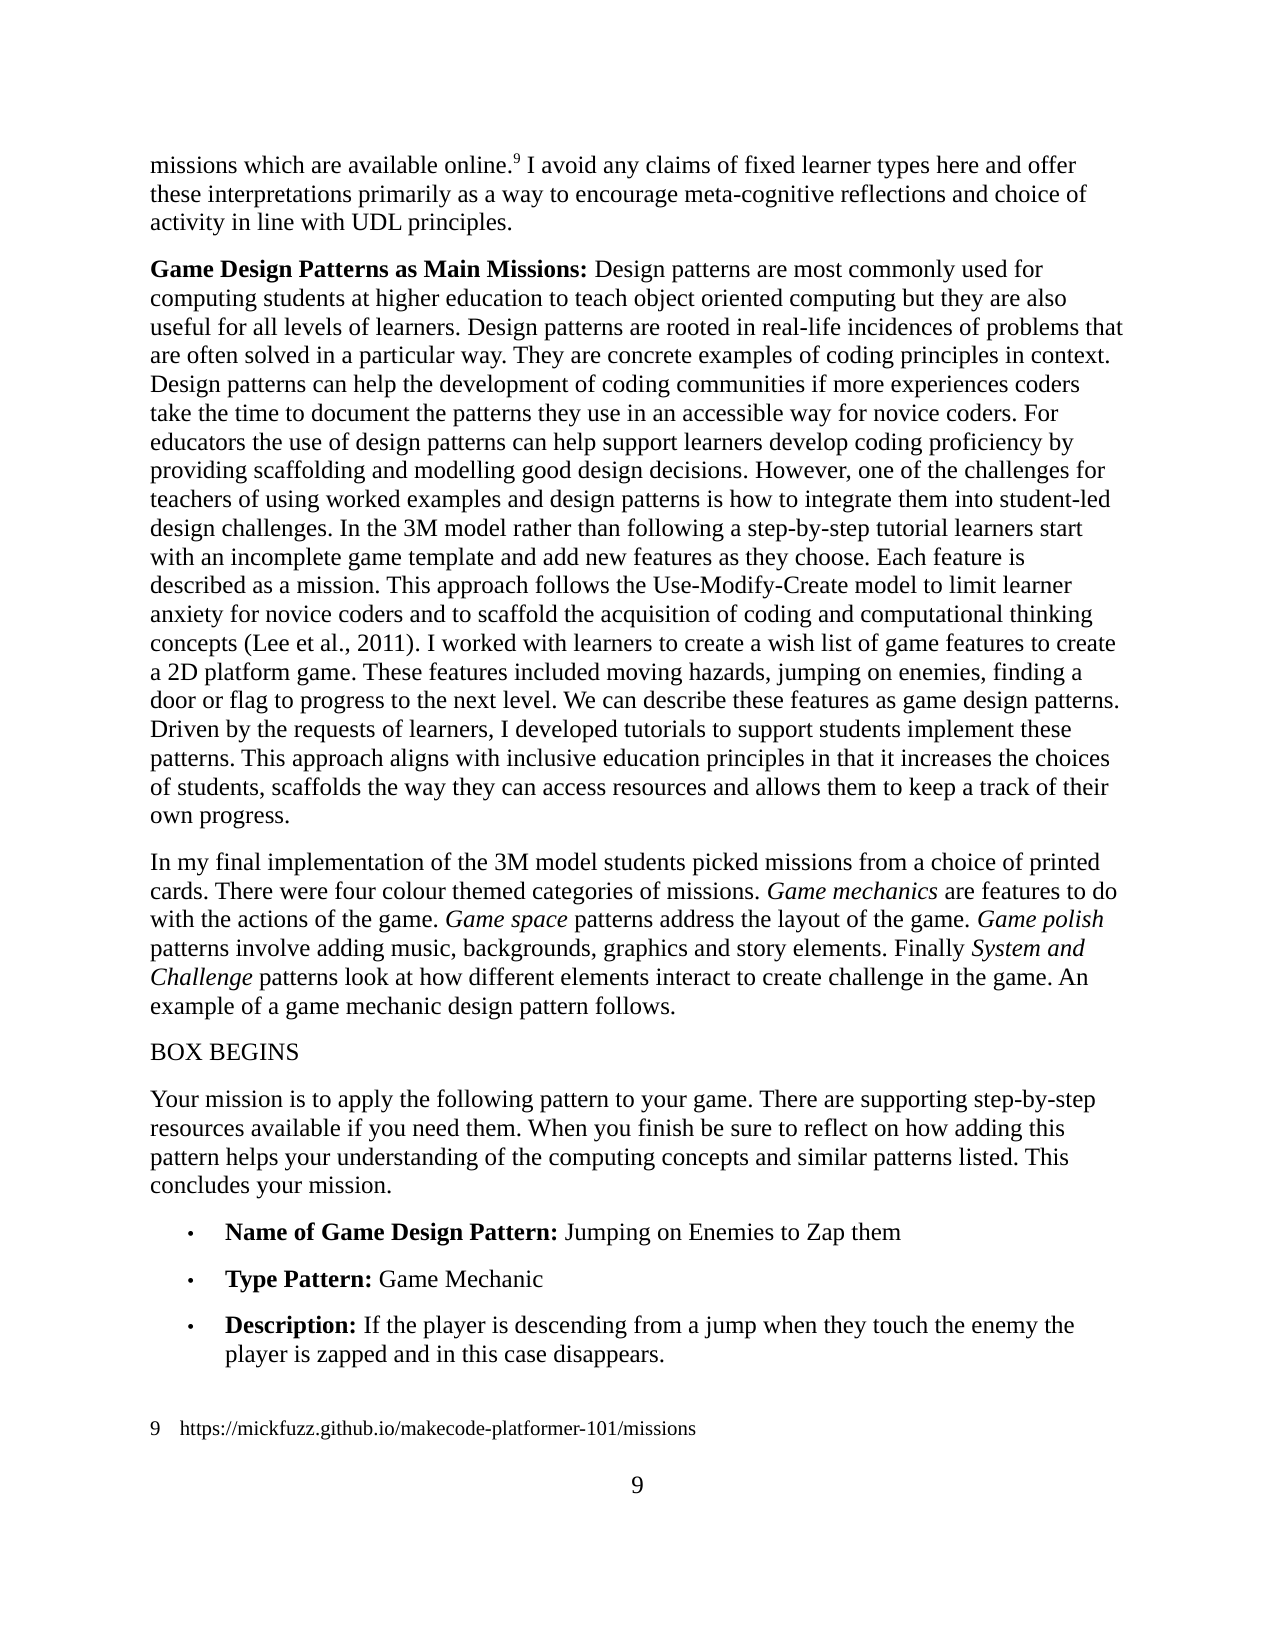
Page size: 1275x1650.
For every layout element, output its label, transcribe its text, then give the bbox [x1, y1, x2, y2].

text In my final implementation of the 3M model students picked missions from a choice of printed cards. There were four colour themed categories of missions. Game mechanics are features to do with the actions of the game. Game space patterns address the layout of the game. Game polish patterns involve adding music, backgrounds, graphics and story elements. Finally System and Challenge patterns look at how different elements interact to create challenge in the game. An example of a game mechanic design pattern follows. [150, 847, 1125, 1019]
list Description: If the player is descending from a jump when they touch the enemy the player is zapped and in this case disappears. [187, 1310, 1125, 1368]
list Type Pattern: Game Mechanic [187, 1264, 1125, 1292]
text Your mission is to apply the following pattern to your game. There are supporting step-by-step resources available if you need them. When you finish be sure to reflect on how adding this pattern helps your understanding of the computing concepts and similar patterns listed. This concludes your mission. [150, 1084, 1125, 1199]
list Name of Game Design Pattern: Jumping on Enemies to Zap them [187, 1217, 1125, 1246]
text Game Design Patterns as Main Missions: Design patterns are most commonly used for computing students at higher education to teach object oriented computing but they are also useful for all levels of learners. Design patterns are rooted in real-life incidences of problems that are often solved in a particular way. They are concrete examples of coding principles in context. Design patterns can help the development of coding communities if more experiences coders take the time to document the patterns they use in an accessible way for novice coders. For educators the use of design patterns can help support learners develop coding proficiency by providing scaffolding and modelling good design decisions. However, one of the challenges for teachers of using worked examples and design patterns is how to integrate them into student-led design challenges. In the 3M model rather than following a step-by-step tutorial learners start with an incomplete game template and add new features as they choose. Each feature is described as a mission. This approach follows the Use-Modify-Create model to limit learner anxiety for novice coders and to scaffold the acquisition of coding and computational thinking concepts (Lee et al., 2011). I worked with learners to create a wish list of game features to create a 2D platform game. These features included moving hazards, jumping on enemies, finding a door or flag to progress to the next level. We can describe these features as game design patterns. Driven by the requests of learners, I developed tutorials to support students implement these patterns. This approach aligns with inclusive education principles in that it increases the choices of students, scaffolds the way they can access resources and allows them to keep a track of their own progress. [150, 254, 1125, 829]
text BOX BEGINS [150, 1037, 1125, 1066]
text https://mickfuzz.github.io/makecode-platformer-101/missions [150, 1416, 1125, 1440]
text missions which are available online. I avoid any claims of fixed learner types here and offer these interpretations primarily as a way to encourage meta-cognitive reflections and choice of activity in line with UDL principles. [150, 150, 1125, 236]
